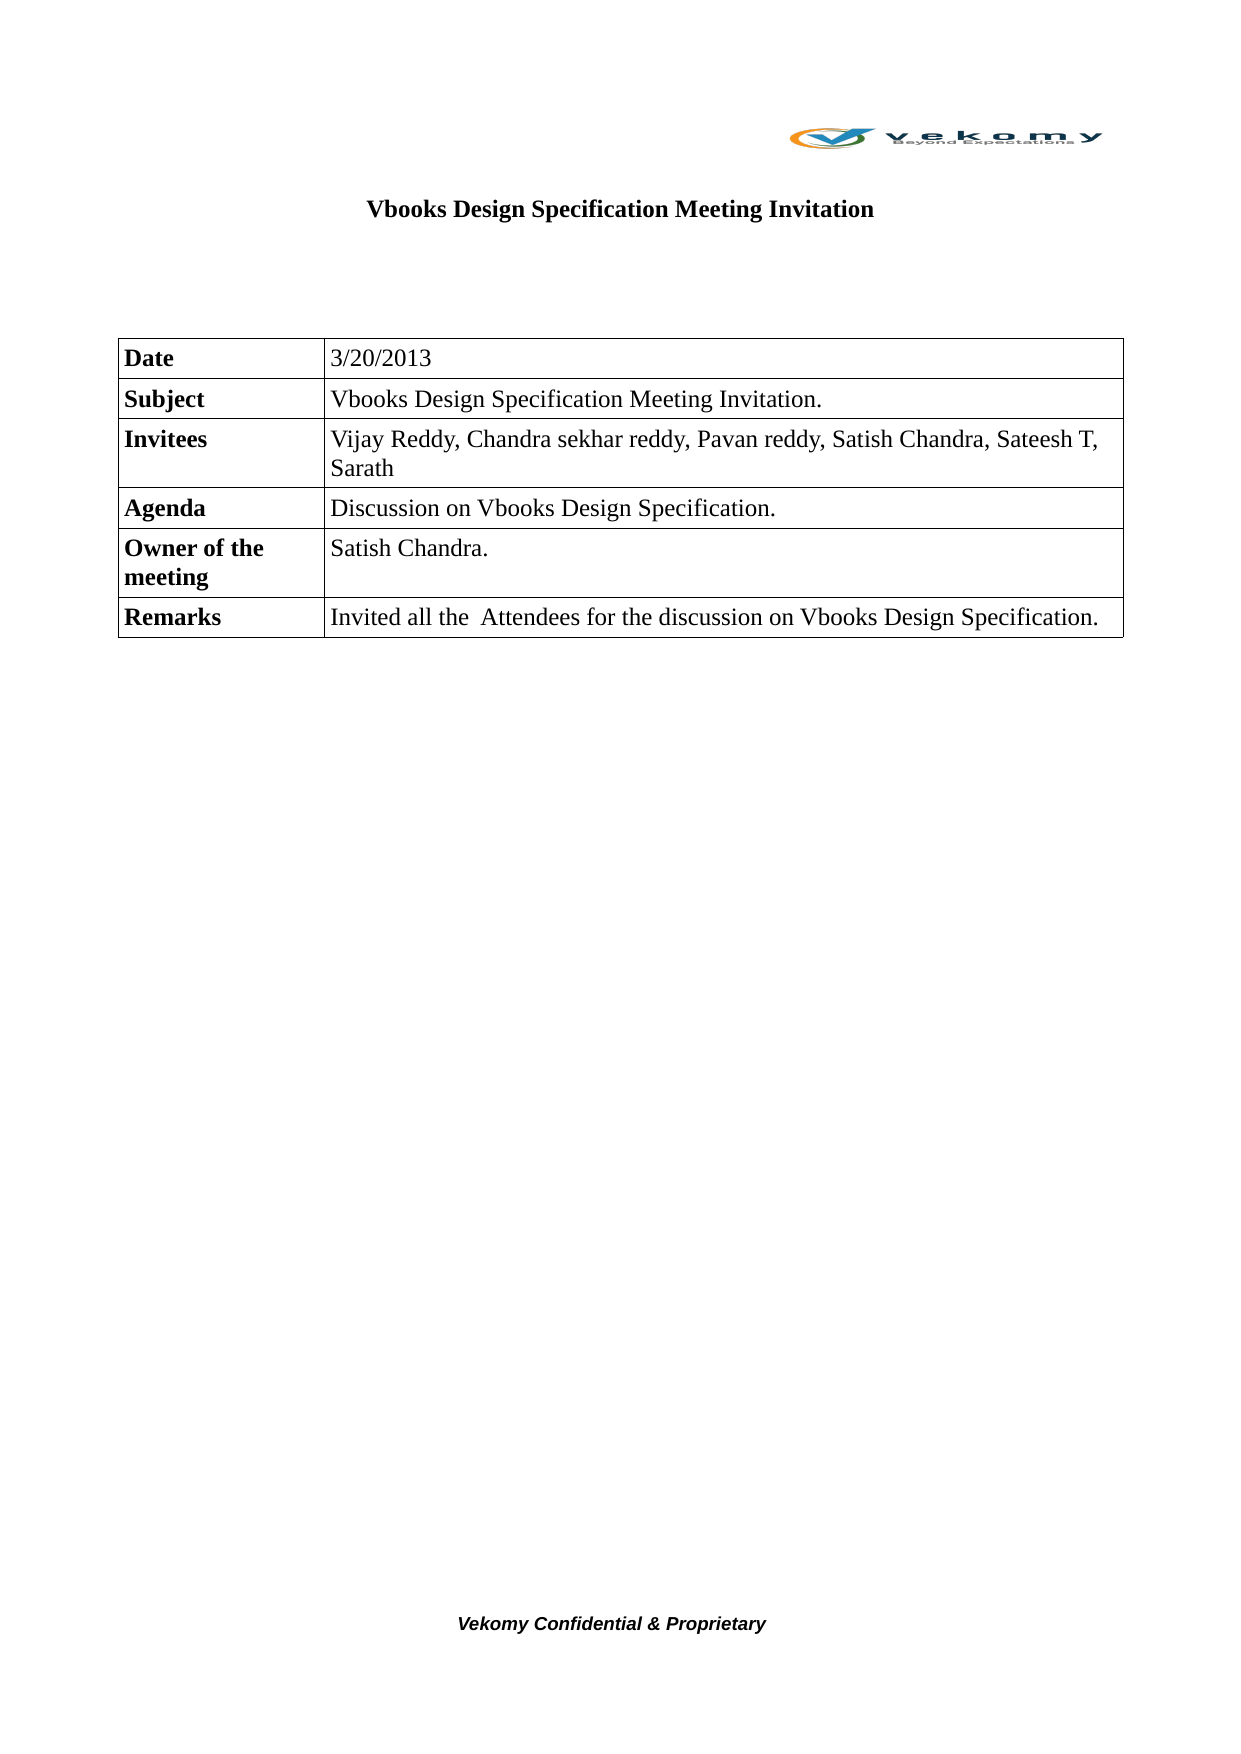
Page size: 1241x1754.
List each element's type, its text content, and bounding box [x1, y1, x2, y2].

table_cell Agenda [119, 488, 324, 528]
table_header Date [119, 339, 324, 378]
table_header 3/20/2013 [325, 339, 1123, 378]
table_cell Vijay Reddy, Chandra sekhar reddy, Pavan reddy, Satish Chandra, Sateesh T, Sarath [325, 419, 1123, 487]
table_cell Discussion on Vbooks Design Specification. [325, 488, 1123, 528]
table_cell Invited all the Attendees for the discussion on Vbooks Design Specification. [325, 598, 1123, 637]
table_cell Invitees [119, 419, 324, 487]
table_cell Remarks [119, 598, 324, 637]
table_cell Satish Chandra. [325, 529, 1123, 597]
picture [786, 127, 1106, 150]
table_cell Owner of the meeting [119, 529, 324, 597]
text Vbooks Design Specification Meeting Invitation [118, 194, 1122, 223]
table_cell Subject [119, 379, 324, 418]
table_cell Vbooks Design Specification Meeting Invitation. [325, 379, 1123, 418]
